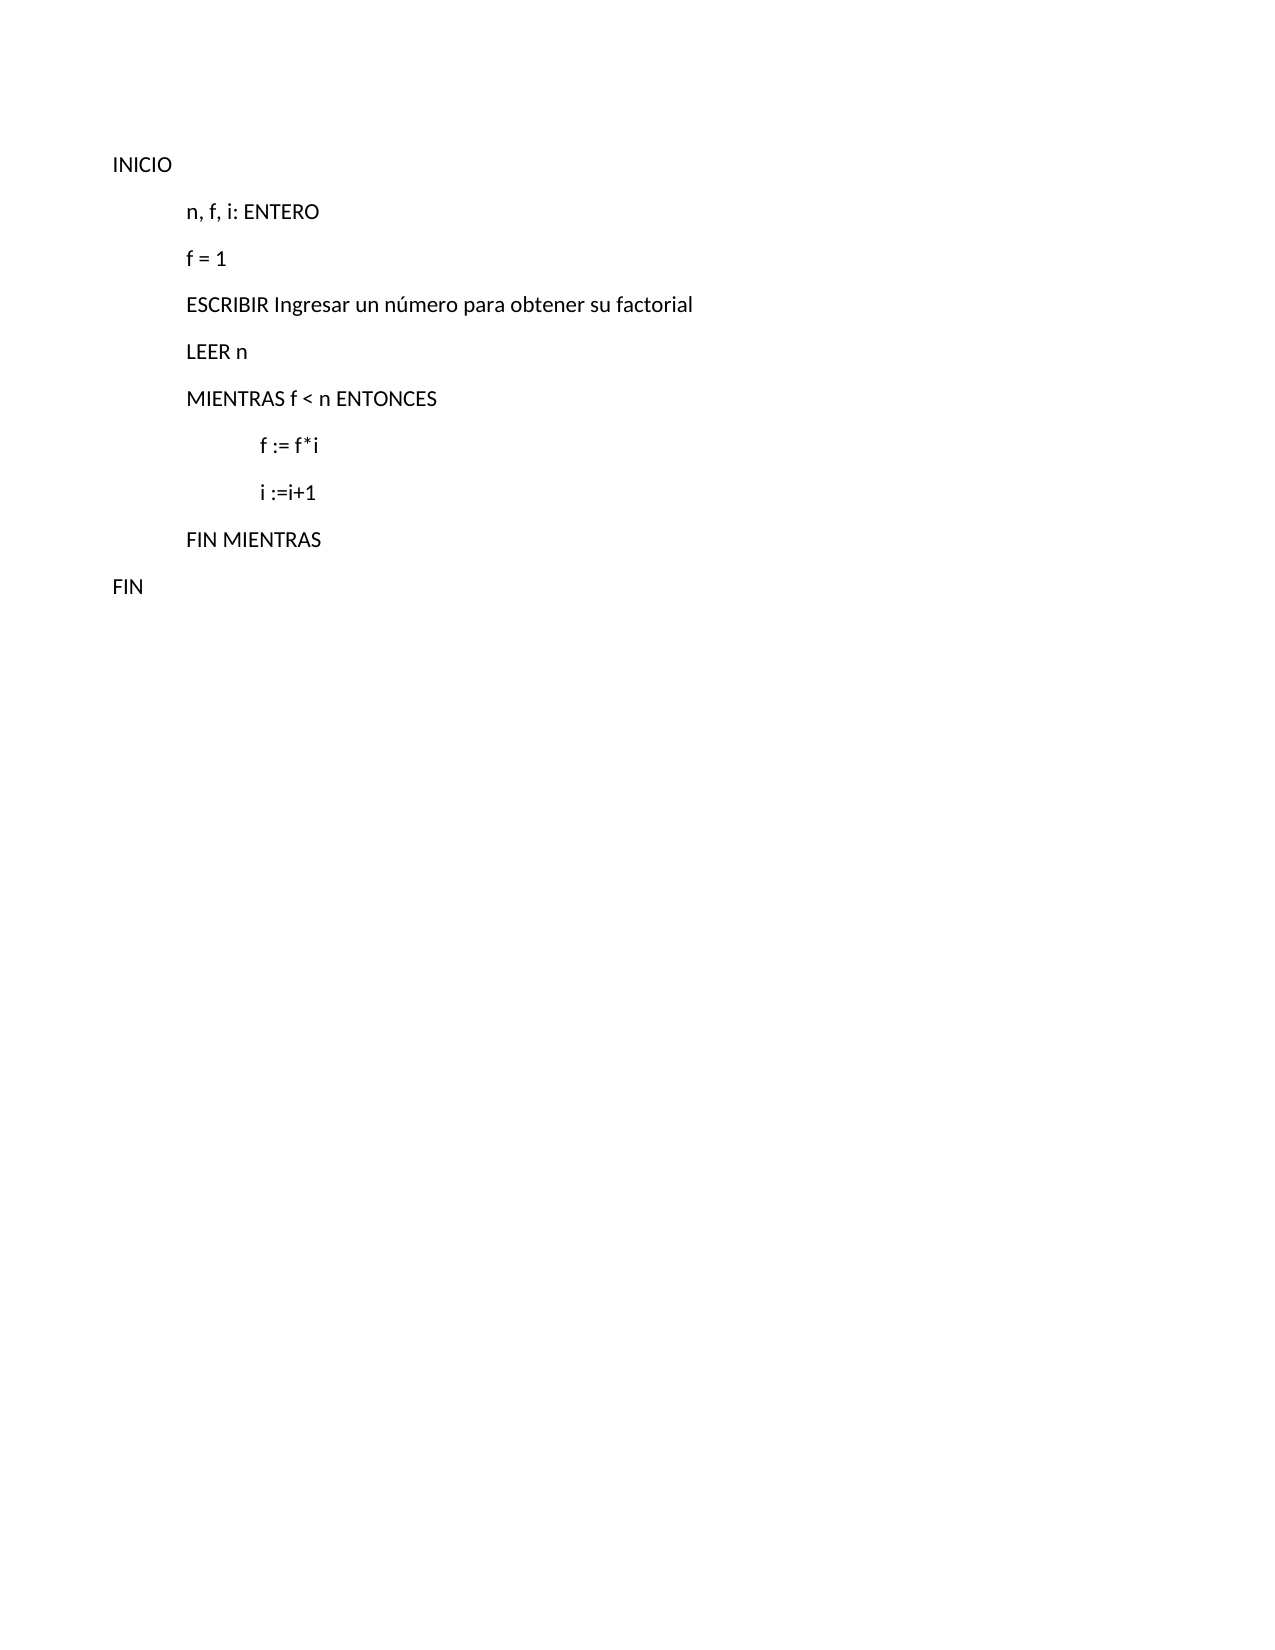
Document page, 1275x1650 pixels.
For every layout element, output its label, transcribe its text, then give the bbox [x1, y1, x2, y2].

text ESCRIBIR Ingresar un número para obtener su factorial [112, 291, 1162, 319]
text n, f, i: ENTERO [112, 197, 1162, 225]
text FIN MIENTRAS [112, 525, 1162, 553]
text LEER n [112, 337, 1162, 366]
text FIN [112, 572, 1162, 600]
text f := f*i [112, 431, 1162, 459]
text i :=i+1 [112, 478, 1162, 506]
text f = 1 [112, 244, 1162, 272]
text MIENTRAS f < n ENTONCES [112, 384, 1162, 412]
text INICIO [112, 150, 1162, 178]
